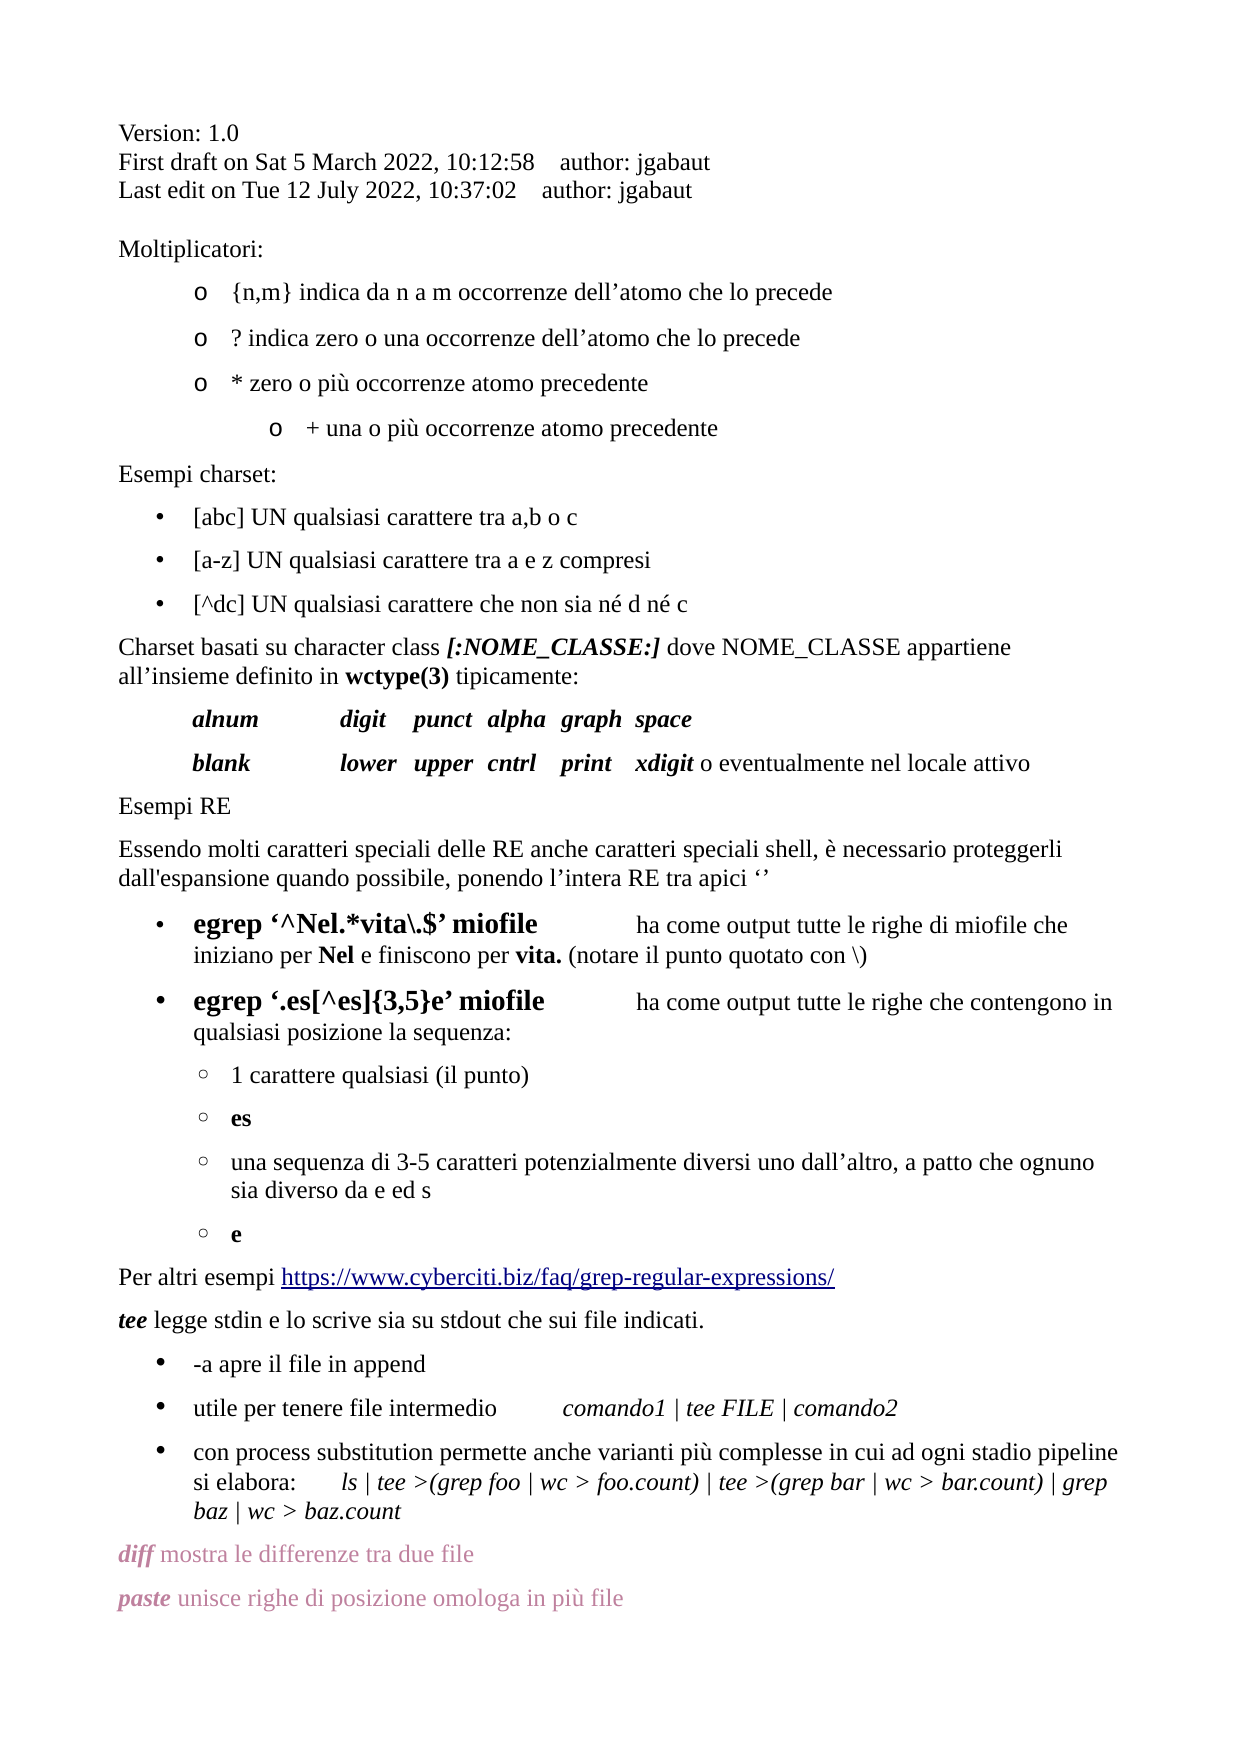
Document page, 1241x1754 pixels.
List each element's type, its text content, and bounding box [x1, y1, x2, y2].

text diff mostra le differenze tra due file [118, 1539, 1122, 1568]
text Esempi charset: [118, 459, 1122, 488]
list egrep ‘^Nel.*vita\.$’ miofile ha come output tutte le righe di miofile che iniziano per Nel e finiscono per vita. (notare il punto quotato con \) [156, 906, 1122, 969]
list {n,m} indica da n a m occorrenze dell’atomo che lo precede [193, 277, 1122, 308]
text Esempi RE [118, 791, 1122, 820]
list [^dc] UN qualsiasi carattere che non sia né d né c [156, 589, 1122, 618]
text alnum digit punct alpha graph space [118, 704, 1122, 733]
list e [193, 1219, 1122, 1248]
text Moltiplicatori: [118, 234, 1122, 263]
list [a-z] UN qualsiasi carattere tra a e z compresi [156, 546, 1122, 574]
text blank lower upper cntrl print xdigit o eventualmente nel locale attivo [118, 748, 1122, 776]
list -a apre il file in append [156, 1349, 1122, 1379]
text tee legge stdin e lo scrive sia su stdout che sui file indicati. [118, 1306, 1122, 1334]
list egrep ‘.es[^es]{3,5}e’ miofile ha come output tutte le righe che contengono in qualsiasi posizione la sequenza: [156, 983, 1122, 1046]
list * zero o più occorrenze atomo precedente [193, 368, 1122, 399]
list ? indica zero o una occorrenze dell’atomo che lo precede [193, 323, 1122, 353]
text Per altri esempi https://www.cyberciti.biz/faq/grep-regular-expressions/ [118, 1262, 1122, 1291]
list 1 carattere qualsiasi (il punto) [193, 1060, 1122, 1089]
list utile per tenere file intermedio comando1 | tee FILE | comando2 [156, 1393, 1122, 1423]
text paste unisce righe di posizione omologa in più file [118, 1583, 1122, 1611]
text Essendo molti caratteri speciali delle RE anche caratteri speciali shell, è necessario proteggerli dall'espansione quando possibile, ponendo l’intera RE tra apici ‘’ [118, 834, 1122, 892]
list [abc] UN qualsiasi carattere tra a,b o c [156, 502, 1122, 531]
list + una o più occorrenze atomo precedente [268, 413, 1122, 444]
list es [193, 1103, 1122, 1132]
text Charset basati su character class [:NOME_CLASSE:] dove NOME_CLASSE appartiene all’insieme definito in wctype(3) tipicamente: [118, 632, 1122, 690]
list una sequenza di 3-5 caratteri potenzialmente diversi uno dall’altro, a patto che ognuno sia diverso da e ed s [193, 1147, 1122, 1204]
list con process substitution permette anche varianti più complesse in cui ad ogni stadio pipeline si elabora: ls | tee >(grep foo | wc > foo.count) | tee >(grep bar | wc > bar.count) | grep baz | wc > baz.count [156, 1437, 1122, 1525]
